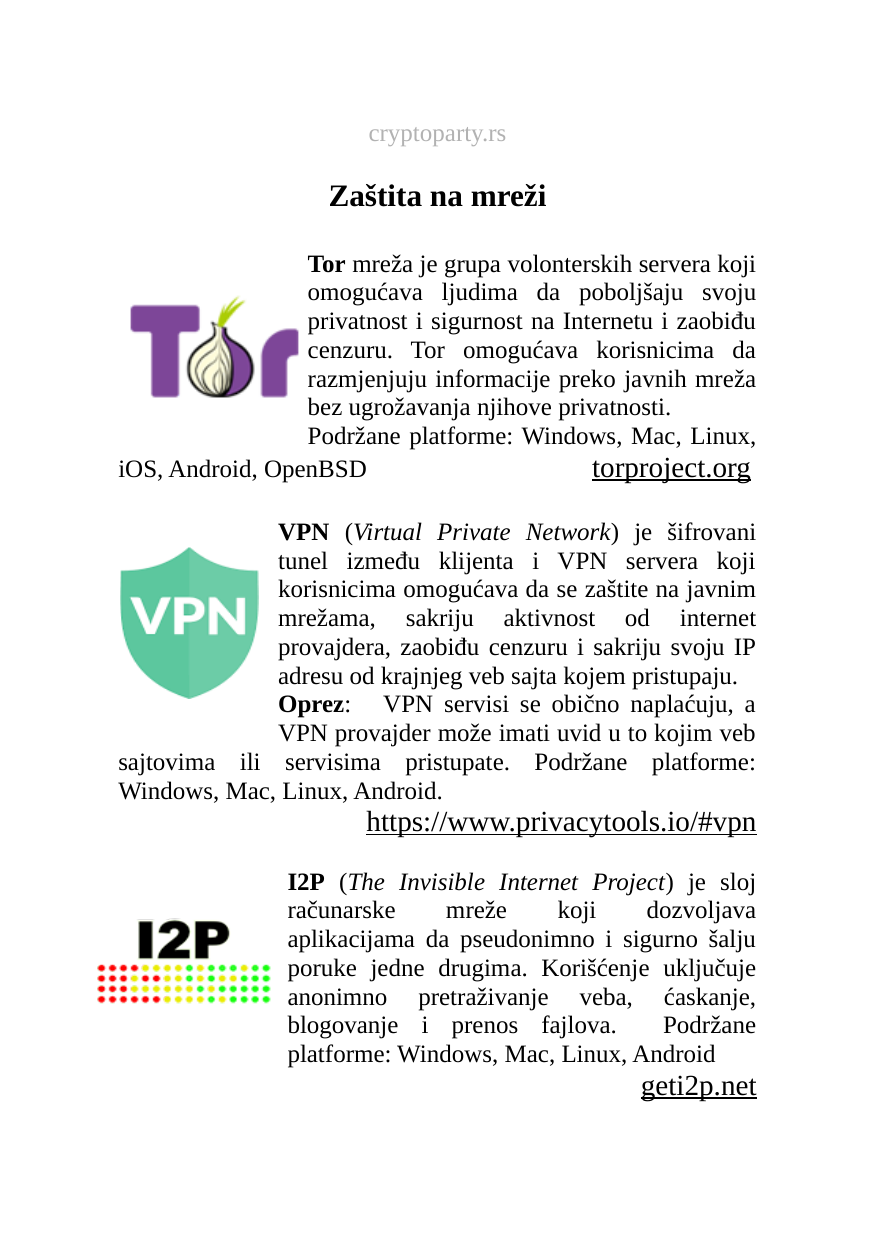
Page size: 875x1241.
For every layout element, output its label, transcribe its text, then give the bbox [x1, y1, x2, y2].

picture [96, 880, 272, 1043]
text Tor mreža je grupa volonterskih servera koji omogućava ljudima da poboljšaju svoju privatnost i sigurnost na Internetu i zaobiđu cenzuru. Tor omogućava korisnicima da razmjenjuju informacije preko javnih mreža bez ugrožavanja njihove privatnosti. [118, 249, 756, 421]
text VPN (Virtual Private Network) je šifrovani tunel između klijenta i VPN servera koji korisnicima omogućava da se zaštite na javnim mrežama, sakriju aktivnost od internet provajdera, zaobiđu cenzuru i sakriju svoju IP adresu od krajnjeg veb sajta kojem pristupaju. [118, 517, 756, 689]
text u [120, 535, 278, 547]
text Podržane platforme: Windows, Mac, Linux, iOS, Android, OpenBSD torproject.org [118, 421, 756, 483]
text Zaštita na mreži [118, 177, 756, 213]
text https://www.privacytools.io/#vpn [118, 804, 756, 838]
text h [120, 547, 278, 704]
text u [120, 704, 278, 742]
picture [120, 252, 308, 440]
text Oprez: VPN servisi se obično naplaćuju, a VPN provajder može imati uvid u to kojim veb sajtovima ili servisima pristupate. Podržane platforme: Windows, Mac, Linux, Android. [118, 689, 756, 804]
text geti2p.net [118, 1068, 756, 1102]
text I2P (The Invisible Internet Project) je sloj računarske mreže koji dozvoljava aplikacijama da pseudonimno i sigurno šalju poruke jedne drugima. Korišćenje uključuje anonimno pretraživanje veba, ćaskanje, blogovanje i prenos fajlova. Podržane platforme: Windows, Mac, Linux, Android [97, 867, 756, 1068]
picture [120, 547, 259, 699]
